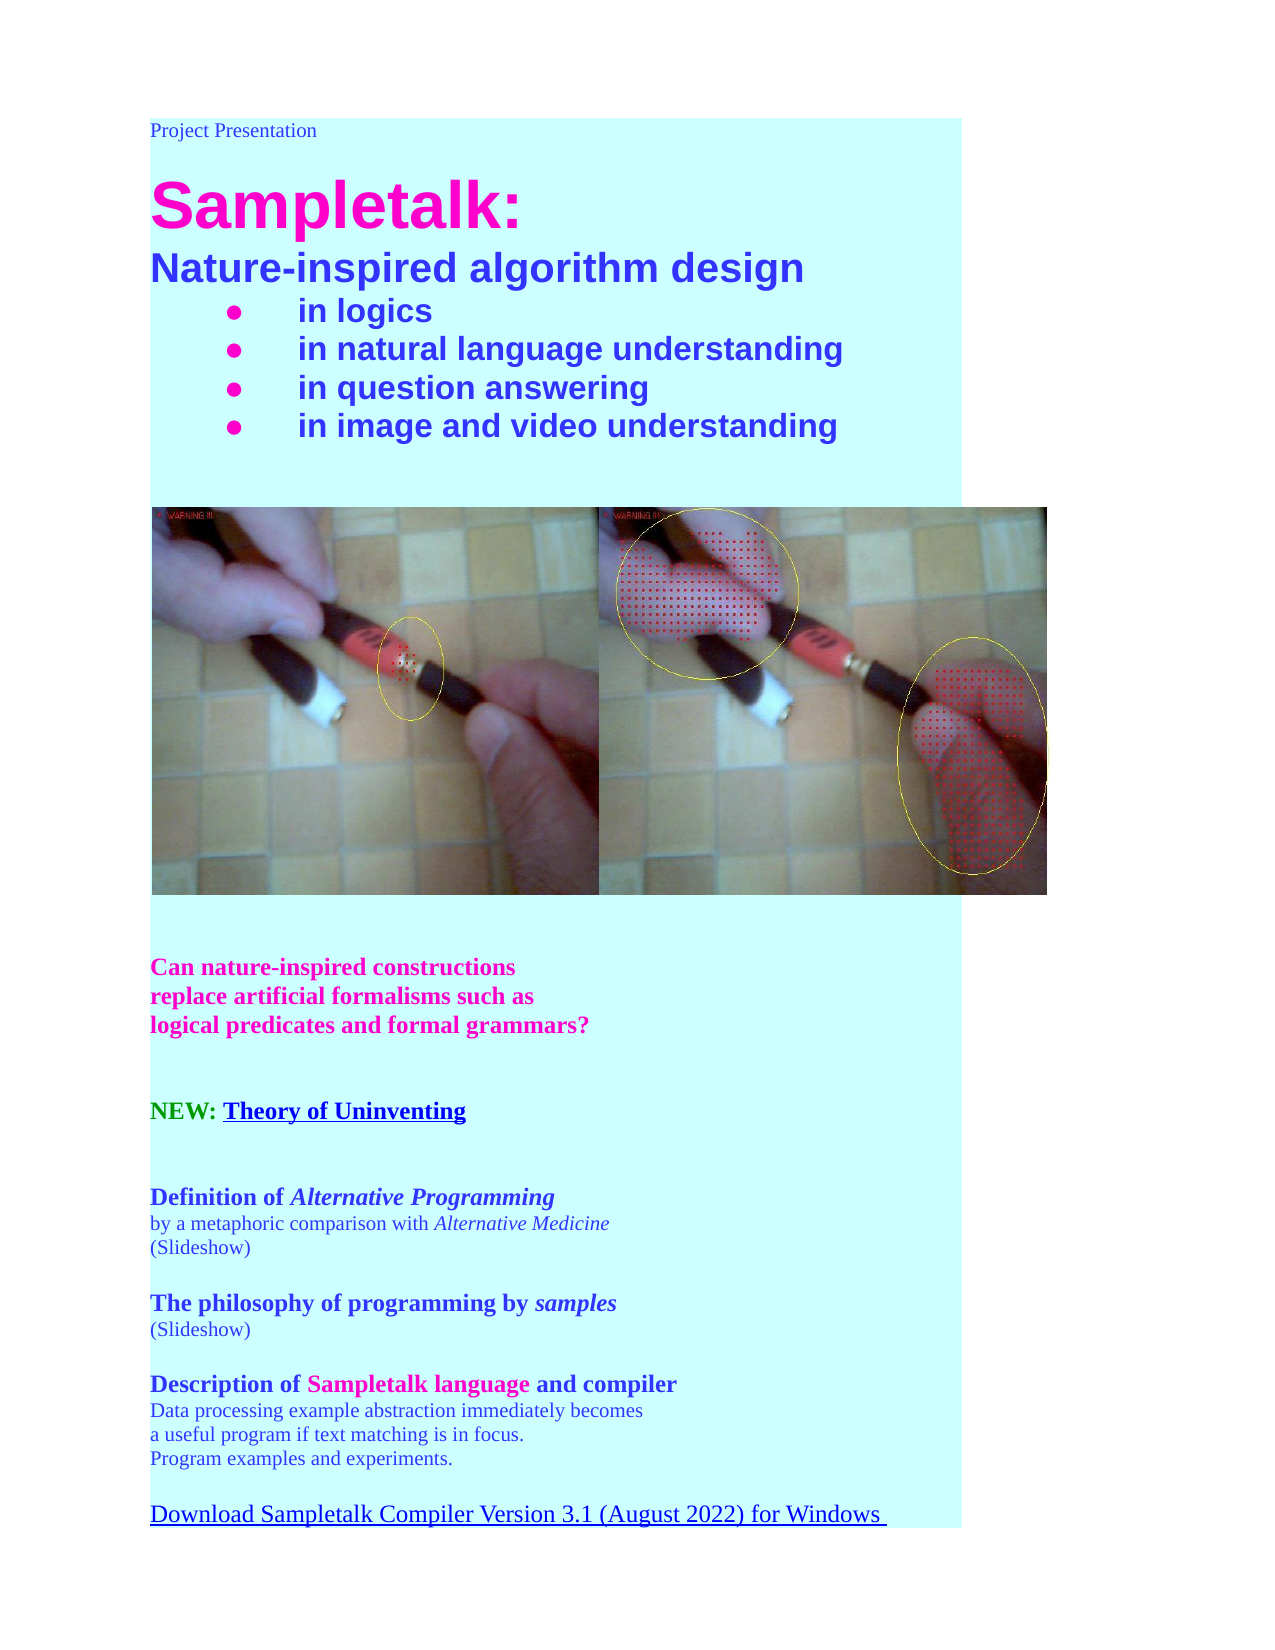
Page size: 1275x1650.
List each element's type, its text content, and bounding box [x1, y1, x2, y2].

text ● in natural language understanding [150, 329, 962, 368]
text Data processing example abstraction immediately becomes [150, 1398, 962, 1422]
text a useful program if text matching is in focus. [150, 1422, 962, 1446]
list ● in logics [150, 291, 962, 329]
list ● in question answering [150, 368, 962, 406]
text Nature-inspired algorithm design [150, 243, 962, 291]
text Can nature-inspired constructions [150, 952, 962, 981]
text Program examples and experiments. [150, 1446, 962, 1470]
text Project Presentation [150, 118, 962, 142]
text Sampletalk: [150, 166, 962, 243]
list ● in image and video understanding [150, 406, 962, 444]
list Download Sampletalk Compiler Version 3.1 (August 2022) for Windows [150, 1499, 962, 1528]
text by a metaphoric comparison with Alternative Medicine [150, 1211, 962, 1235]
text (Slideshow) [150, 1235, 962, 1259]
text Description of Sampletalk language and compiler [150, 1369, 962, 1398]
text logical predicates and formal grammars? [150, 1010, 962, 1038]
list replace artificial formalisms such as [150, 981, 962, 1010]
picture [152, 507, 1202, 895]
list (Slideshow) [150, 1317, 962, 1341]
text Definition of Alternative Programming [150, 1182, 962, 1211]
list The philosophy of programming by samples [150, 1288, 962, 1317]
text NEW: Theory of Uninventing [150, 1096, 962, 1125]
